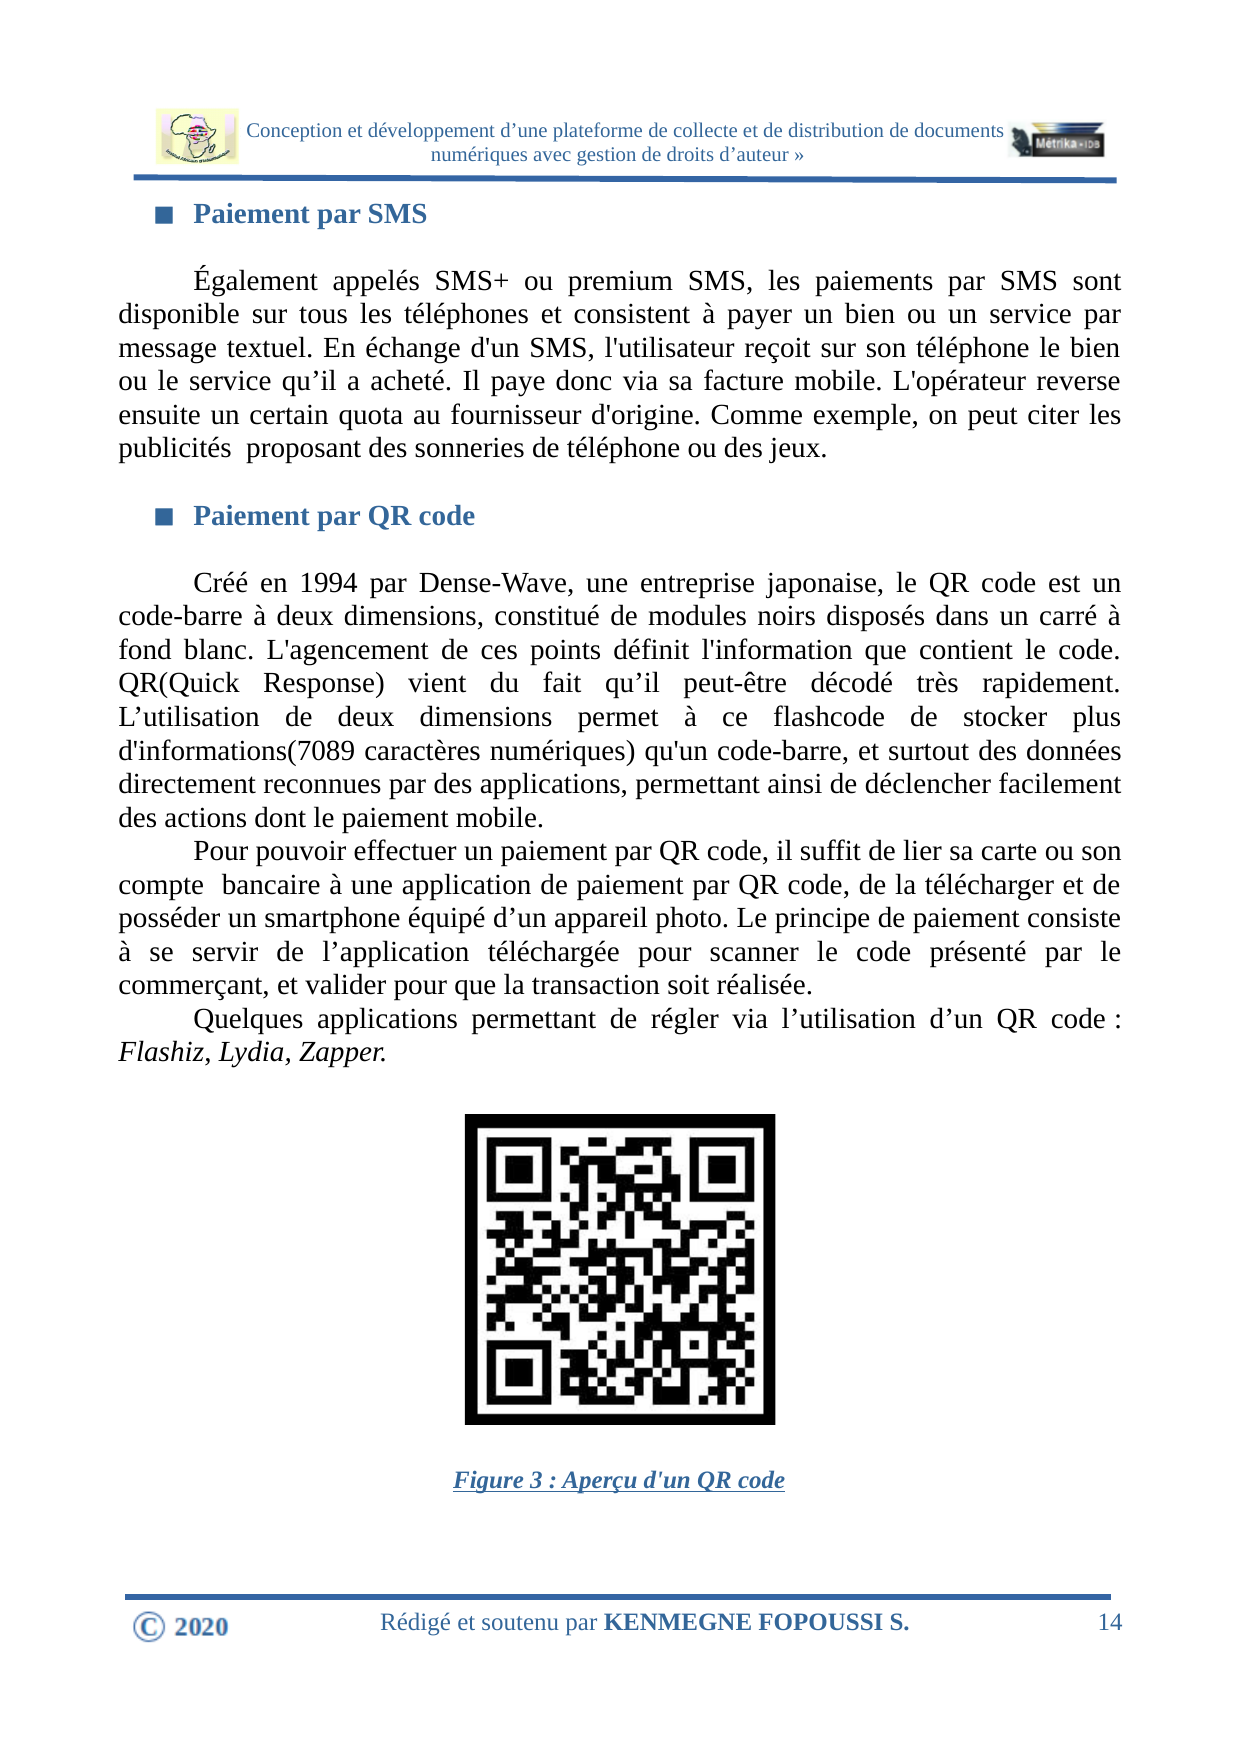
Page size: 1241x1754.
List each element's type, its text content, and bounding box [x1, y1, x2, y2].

text Figure 3 : Aperçu d'un QR code [377, 1466, 863, 1494]
picture [464, 1114, 776, 1425]
list Paiement par SMS [156, 196, 1122, 229]
text Créé en 1994 par Dense-Wave, une entreprise japonaise, le QR code est un code-barre à deux dimensions, constitué de modules noirs disposés dans un carré à fond blanc. L'agencement de ces points définit l'information que contient le code. QR(Quick Response) vient du fait qu’il peut-être décodé très rapidement. L’utilisation de deux dimensions permet à ce flashcode de stocker plus d'informations(7089 caractères numériques) qu'un code-barre, et surtout des données directement reconnues par des applications, permettant ainsi de déclencher facilement des actions dont le paiement mobile. [118, 565, 1122, 833]
picture [1003, 116, 1109, 160]
picture [154, 107, 241, 166]
list Paiement par QR code [156, 498, 1122, 531]
text Également appelés SMS+ ou premium SMS, les paiements par SMS sont disponible sur tous les téléphones et consistent à payer un bien ou un service par message textuel. En échange d'un SMS, l'utilisateur reçoit sur son téléphone le bien ou le service qu’il a acheté. Il paye donc via sa facture mobile. L'opérateur reverse ensuite un certain quota au fournisseur d'origine. Comme exemple, on peut citer les publicités proposant des sonneries de téléphone ou des jeux. [118, 263, 1122, 464]
text Quelques applications permettant de régler via l’utilisation d’un QR code : Flashiz, Lydia, Zapper. [118, 1001, 1122, 1068]
picture [126, 1604, 231, 1647]
text Pour pouvoir effectuer un paiement par QR code, il suffit de lier sa carte ou son compte bancaire à une application de paiement par QR code, de la télécharger et de posséder un smartphone équipé d’un appareil photo. Le principe de paiement consiste à se servir de l’application téléchargée pour scanner le code présenté par le commerçant, et valider pour que la transaction soit réalisée. [118, 833, 1122, 1001]
